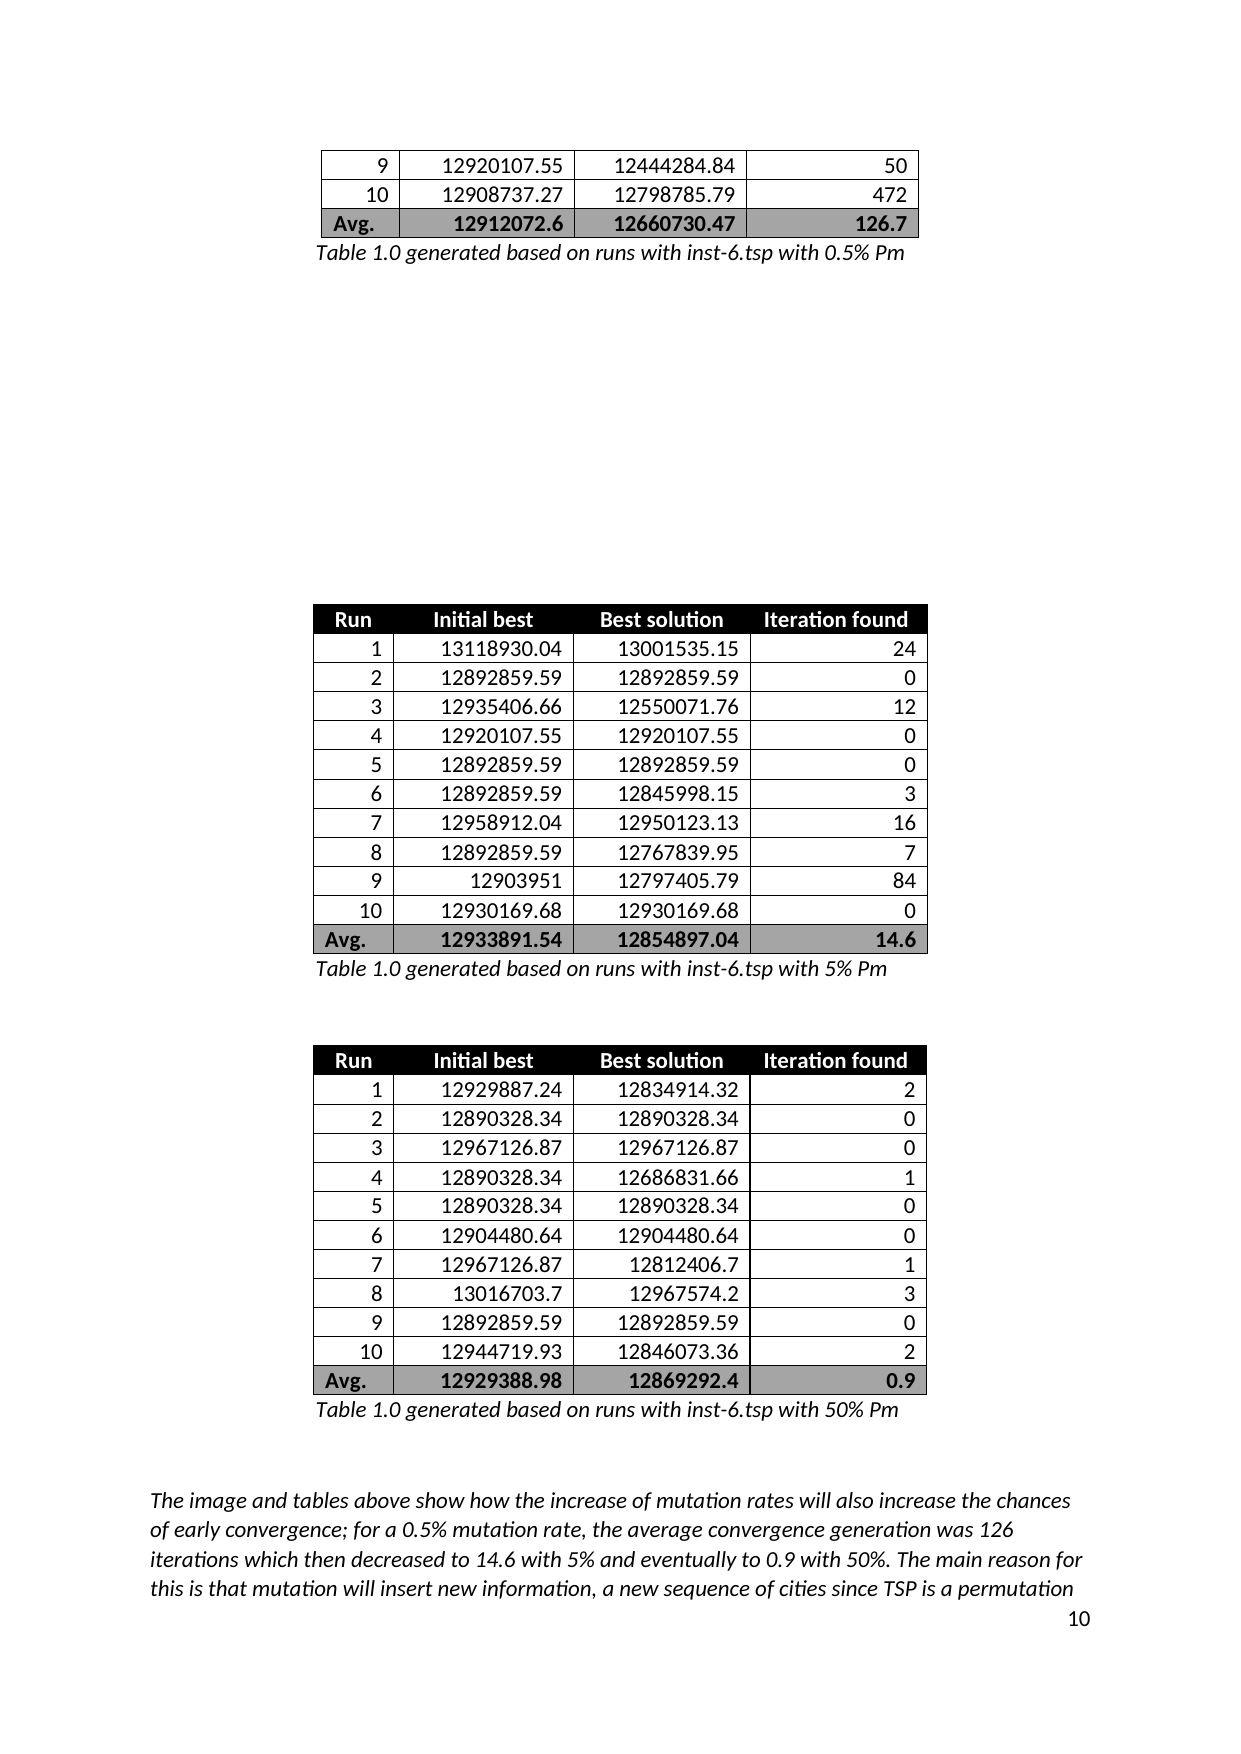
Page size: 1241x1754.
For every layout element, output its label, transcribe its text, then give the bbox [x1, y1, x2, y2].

table_cell 12767839.95 [574, 838, 750, 866]
table_cell 12444284.84 [575, 151, 746, 179]
table_cell 3 [314, 1134, 393, 1162]
text Table 1.0 generated based on runs with inst-6.tsp with 50% Pm [150, 1395, 1090, 1423]
table_cell Avg. [314, 1366, 393, 1394]
table_header Run [314, 605, 393, 633]
table_cell 12845998.15 [574, 780, 750, 807]
table_cell 0 [751, 1192, 926, 1220]
table_cell 4 [314, 1163, 393, 1191]
table_cell 12892859.59 [574, 750, 750, 778]
table_header Initial best [394, 605, 573, 633]
table_cell 12834914.32 [574, 1075, 749, 1103]
table_cell 0 [751, 1221, 926, 1249]
table_cell 50 [747, 151, 918, 179]
table_cell 12892859.59 [394, 750, 573, 778]
table_cell 0.9 [751, 1366, 926, 1394]
table_header Iteration found [751, 605, 927, 633]
table_cell 9 [322, 151, 399, 179]
table_cell 12929887.24 [394, 1075, 573, 1103]
table_cell 12892859.59 [394, 663, 573, 691]
table_cell 3 [751, 780, 927, 807]
table_header Iteration found [751, 1046, 926, 1074]
text Table 1.0 generated based on runs with inst-6.tsp with 5% Pm [150, 954, 1090, 982]
table_cell 13118930.04 [394, 634, 573, 662]
table_cell 10 [314, 896, 393, 924]
table_cell 12892859.59 [574, 663, 750, 691]
table_cell 0 [751, 663, 927, 691]
table_header Run [314, 1046, 393, 1074]
table_cell 1 [314, 634, 393, 662]
table_header Best solution [574, 605, 750, 633]
table_cell 0 [751, 750, 927, 778]
table_cell 1 [751, 1163, 926, 1191]
table_cell 12904480.64 [394, 1221, 573, 1249]
table_cell 2 [751, 1337, 926, 1365]
table_cell 12812406.7 [574, 1250, 749, 1278]
table_cell 2 [314, 663, 393, 691]
table_cell 12920107.55 [400, 151, 574, 179]
table_cell 12892859.59 [394, 1308, 573, 1336]
table_cell 12890328.34 [394, 1163, 573, 1191]
table_cell 1 [314, 1075, 393, 1103]
table_cell 13016703.7 [394, 1279, 573, 1307]
table_cell 12797405.79 [574, 867, 750, 895]
table_cell Avg. [322, 209, 399, 237]
table_cell Avg. [314, 925, 393, 953]
table_cell 5 [314, 750, 393, 778]
table_cell 12890328.34 [394, 1192, 573, 1220]
table_cell 12660730.47 [575, 209, 746, 237]
table_cell 7 [751, 838, 927, 866]
table_cell 12967126.87 [574, 1134, 749, 1162]
table_header Initial best [394, 1046, 573, 1074]
table_cell 3 [751, 1279, 926, 1307]
table_cell 0 [751, 1308, 926, 1336]
table_cell 12935406.66 [394, 692, 573, 720]
table_cell 12920107.55 [574, 721, 750, 749]
table_cell 126.7 [747, 209, 918, 237]
table_cell 0 [751, 1105, 926, 1132]
table_cell 14.6 [751, 925, 927, 953]
table_cell 12903951 [394, 867, 573, 895]
table_cell 12912072.6 [400, 209, 574, 237]
table_cell 16 [751, 809, 927, 837]
table_cell 12846073.36 [574, 1337, 749, 1365]
table_cell 3 [314, 692, 393, 720]
table_cell 12908737.27 [400, 180, 574, 208]
table_cell 2 [751, 1075, 926, 1103]
table_cell 12967126.87 [394, 1250, 573, 1278]
table_cell 12869292.4 [574, 1366, 749, 1394]
table_cell 12890328.34 [394, 1105, 573, 1132]
table_cell 84 [751, 867, 927, 895]
table_cell 13001535.15 [574, 634, 750, 662]
table_cell 24 [751, 634, 927, 662]
table_cell 7 [314, 809, 393, 837]
table_cell 0 [751, 721, 927, 749]
table_cell 12 [751, 692, 927, 720]
table_cell 12854897.04 [574, 925, 750, 953]
table_cell 12890328.34 [574, 1192, 749, 1220]
text Table 1.0 generated based on runs with inst-6.tsp with 0.5% Pm [150, 238, 1090, 266]
table_header Best solution [574, 1046, 749, 1074]
table_cell 12892859.59 [394, 780, 573, 807]
table_cell 8 [314, 1279, 393, 1307]
table_cell 2 [314, 1105, 393, 1132]
table_cell 12904480.64 [574, 1221, 749, 1249]
table_cell 10 [314, 1337, 393, 1365]
table_cell 6 [314, 780, 393, 807]
table_cell 12967126.87 [394, 1134, 573, 1162]
table_cell 12929388.98 [394, 1366, 573, 1394]
table_cell 12944719.93 [394, 1337, 573, 1365]
table_cell 12920107.55 [394, 721, 573, 749]
table_cell 12950123.13 [574, 809, 750, 837]
table_cell 5 [314, 1192, 393, 1220]
table_cell 12958912.04 [394, 809, 573, 837]
table_cell 8 [314, 838, 393, 866]
table_cell 9 [314, 867, 393, 895]
table_cell 472 [747, 180, 918, 208]
table_cell 12550071.76 [574, 692, 750, 720]
table_cell 12933891.54 [394, 925, 573, 953]
text The image and tables above show how the increase of mutation rates will also increase the chances of early convergence; for a 0.5% mutation rate, the average convergence generation was 126 iterations which then decreased to 14.6 with 5% and eventually to 0.9 with 50%. The main reason for this is that mutation will insert new information, a new sequence of cities since TSP is a permutation [150, 1487, 1090, 1602]
table_cell 0 [751, 896, 927, 924]
table_cell 1 [751, 1250, 926, 1278]
table_cell 9 [314, 1308, 393, 1336]
table_cell 6 [314, 1221, 393, 1249]
table_cell 12686831.66 [574, 1163, 749, 1191]
table_cell 0 [751, 1134, 926, 1162]
table_cell 12798785.79 [575, 180, 746, 208]
table_cell 12892859.59 [394, 838, 573, 866]
table_cell 10 [322, 180, 399, 208]
table_cell 4 [314, 721, 393, 749]
table_cell 12967574.2 [574, 1279, 749, 1307]
table_cell 7 [314, 1250, 393, 1278]
table_cell 12892859.59 [574, 1308, 749, 1336]
table_cell 12930169.68 [574, 896, 750, 924]
table_cell 12890328.34 [574, 1105, 749, 1132]
table_cell 12930169.68 [394, 896, 573, 924]
